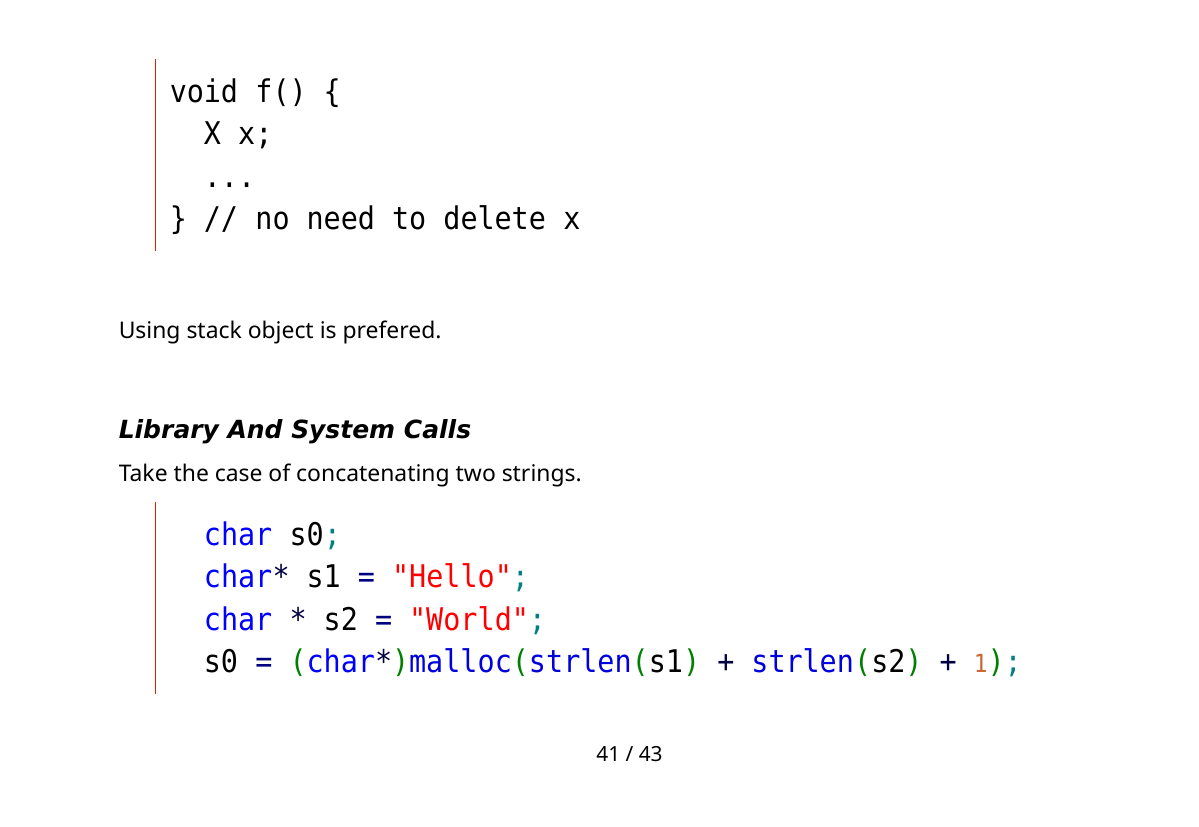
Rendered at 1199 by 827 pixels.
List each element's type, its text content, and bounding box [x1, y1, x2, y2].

text ... [156, 143, 1140, 185]
title Library and System Calls [118, 416, 1140, 445]
text X x; [156, 101, 1140, 143]
text Using stack object is prefered. [118, 314, 1140, 345]
text Take the case of concatenating two strings. [118, 457, 1140, 488]
text void f() { [154, 58, 1140, 101]
text char s0; [156, 502, 1140, 544]
text s0 = (char*)malloc(strlen(s1) + strlen(s2) + 1); [156, 628, 1140, 694]
text char * s2 = "World"; [156, 586, 1140, 628]
text char* s1 = "Hello"; [156, 544, 1140, 586]
text } // no need to delete x [156, 185, 1140, 251]
